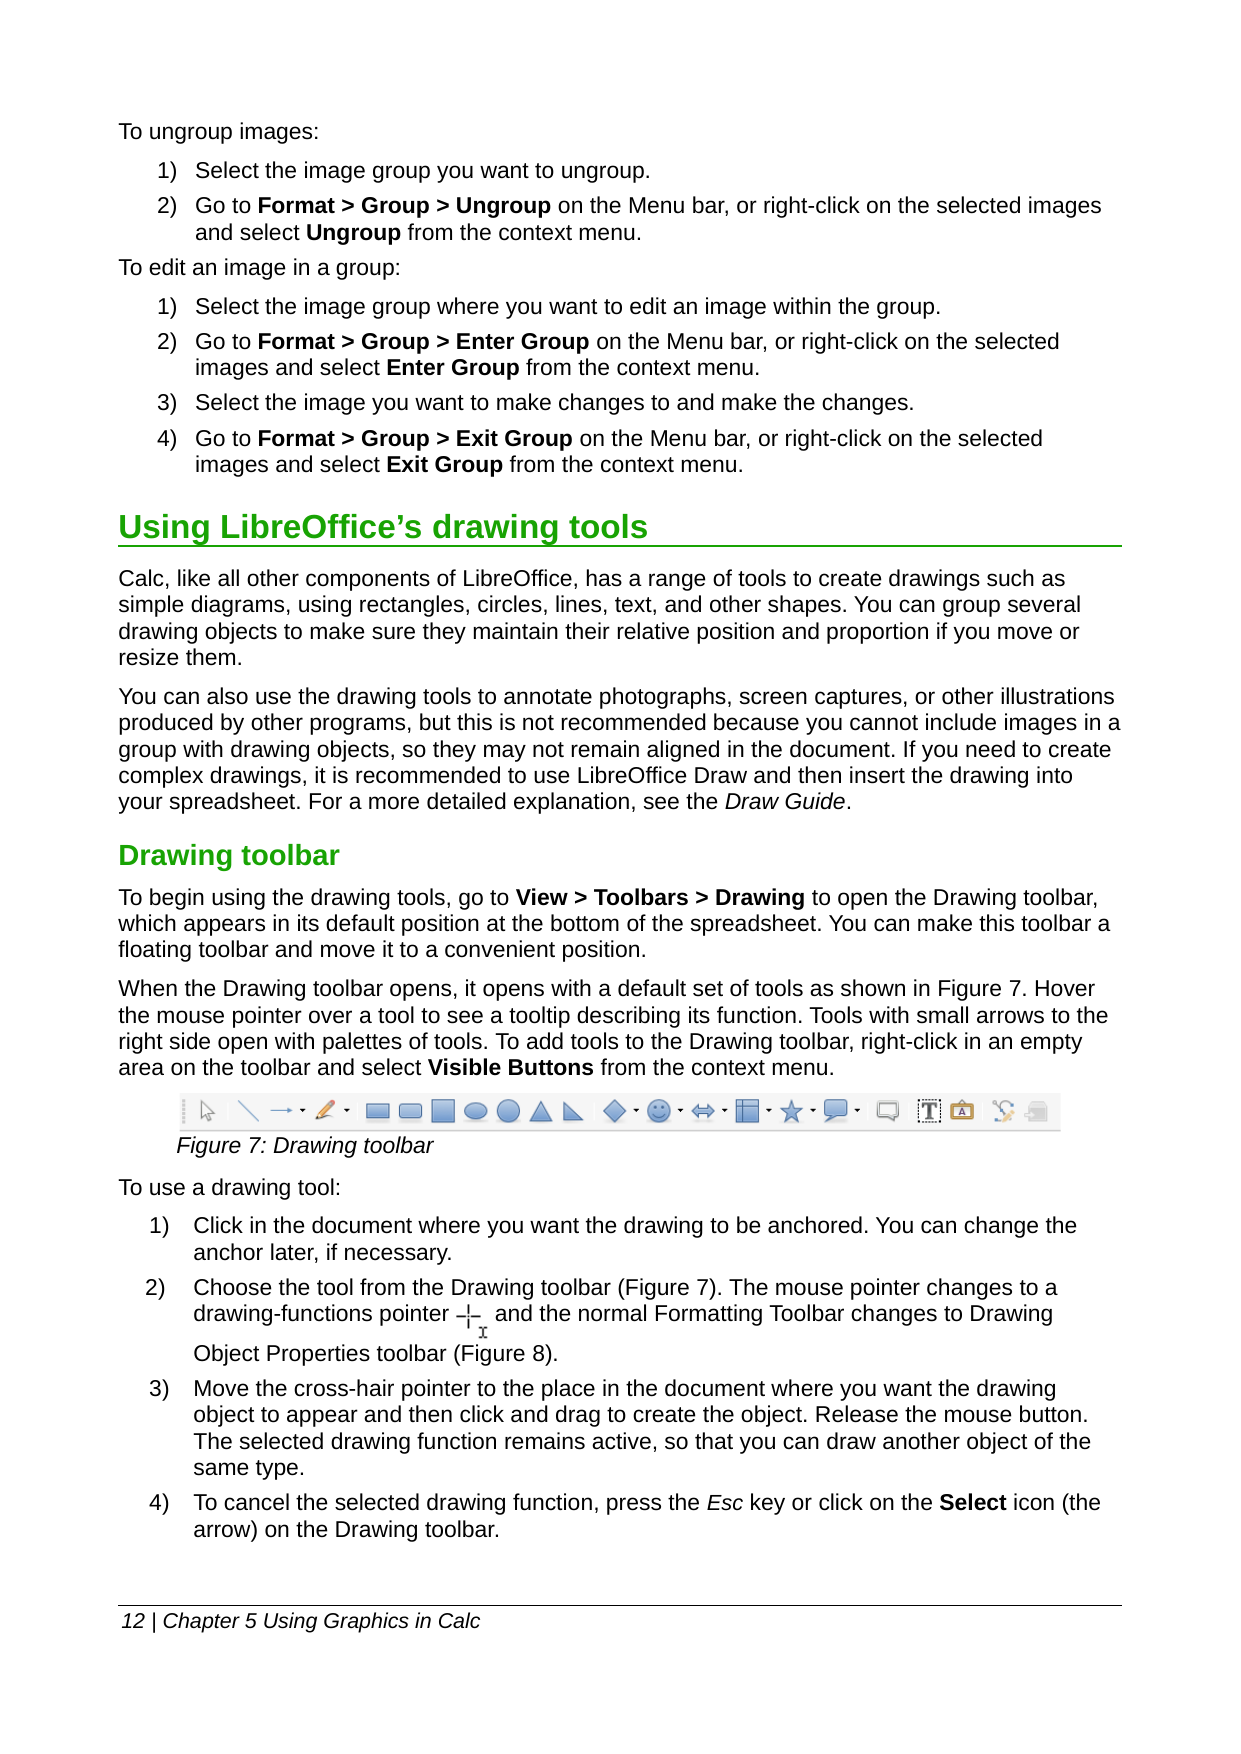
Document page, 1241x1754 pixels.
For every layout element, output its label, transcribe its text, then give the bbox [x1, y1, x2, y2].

list Move the cross-hair pointer to the place in the document where you want the drawing object to appear and then click and drag to create the object. Release the mouse button. The selected drawing function remains active, so that you can draw another object of the same type. [169, 1375, 1122, 1480]
list To cancel the selected drawing function, press the Esc key or click on the Select icon (the arrow) on the Drawing toolbar. [169, 1489, 1122, 1542]
text You can also use the drawing tools to annotate photographs, screen captures, or other illustrations produced by other programs, but this is not recommended because you cannot include images in a group with drawing objects, so they may not remain aligned in the document. If you need to create complex drawings, it is recommended to use LibreOffice Draw and then insert the drawing into your spreadsheet. For a more detailed explanation, see the Draw Guide. [118, 683, 1122, 815]
text Figure 7: Drawing toolbar [176, 1093, 1064, 1158]
list Select the image group you want to ungroup. [177, 157, 1122, 183]
list Select the image you want to make changes to and make the changes. [177, 389, 1122, 416]
picture [455, 1303, 489, 1340]
list Click in the document where you want the drawing to be anchored. You can change the anchor later, if necessary. [169, 1212, 1122, 1265]
list Go to Format > Group > Enter Group on the Menu bar, or right-click on the selected images and select Enter Group from the context menu. [177, 328, 1122, 381]
picture [179, 1093, 1061, 1132]
subtitle Drawing toolbar [118, 838, 1122, 872]
subtitle Using LibreOffice’s drawing tools [118, 507, 1122, 545]
list Select the image group where you want to edit an image within the group. [177, 293, 1122, 319]
list Choose the tool from the Drawing toolbar (Figure 7). The mouse pointer changes to a drawing-functions pointer and the normal Formatting Toolbar changes to Drawing Object Properties toolbar (Figure 8). [165, 1274, 1122, 1366]
list To ungroup images: [118, 118, 1122, 144]
text When the Drawing toolbar opens, it opens with a default set of tools as shown in Figure 7. Hover the mouse pointer over a tool to see a tooltip describing its function. Tools with small arrows to the right side open with palettes of tools. To add tools to the Drawing toolbar, right-click in an empty area on the toolbar and select Visible Buttons from the context menu. [118, 975, 1122, 1081]
list Go to Format > Group > Exit Group on the Menu bar, or right-click on the selected images and select Exit Group from the context menu. [177, 424, 1122, 477]
text To begin using the drawing tools, go to View > Toolbars > Drawing to open the Drawing toolbar, which appears in its default position at the bottom of the spreadsheet. You can make this toolbar a floating toolbar and move it to a convenient position. [118, 884, 1122, 963]
list To edit an image in a group: [118, 254, 1122, 280]
list To use a drawing tool: [118, 1173, 1122, 1200]
list Go to Format > Group > Ungroup on the Menu bar, or right-click on the selected images and select Ungroup from the context menu. [177, 192, 1122, 245]
text Calc, like all other components of LibreOffice, has a range of tools to create drawings such as simple diagrams, using rectangles, circles, lines, text, and other shapes. You can group several drawing objects to make sure they maintain their relative position and proportion if you move or resize them. [118, 565, 1122, 670]
